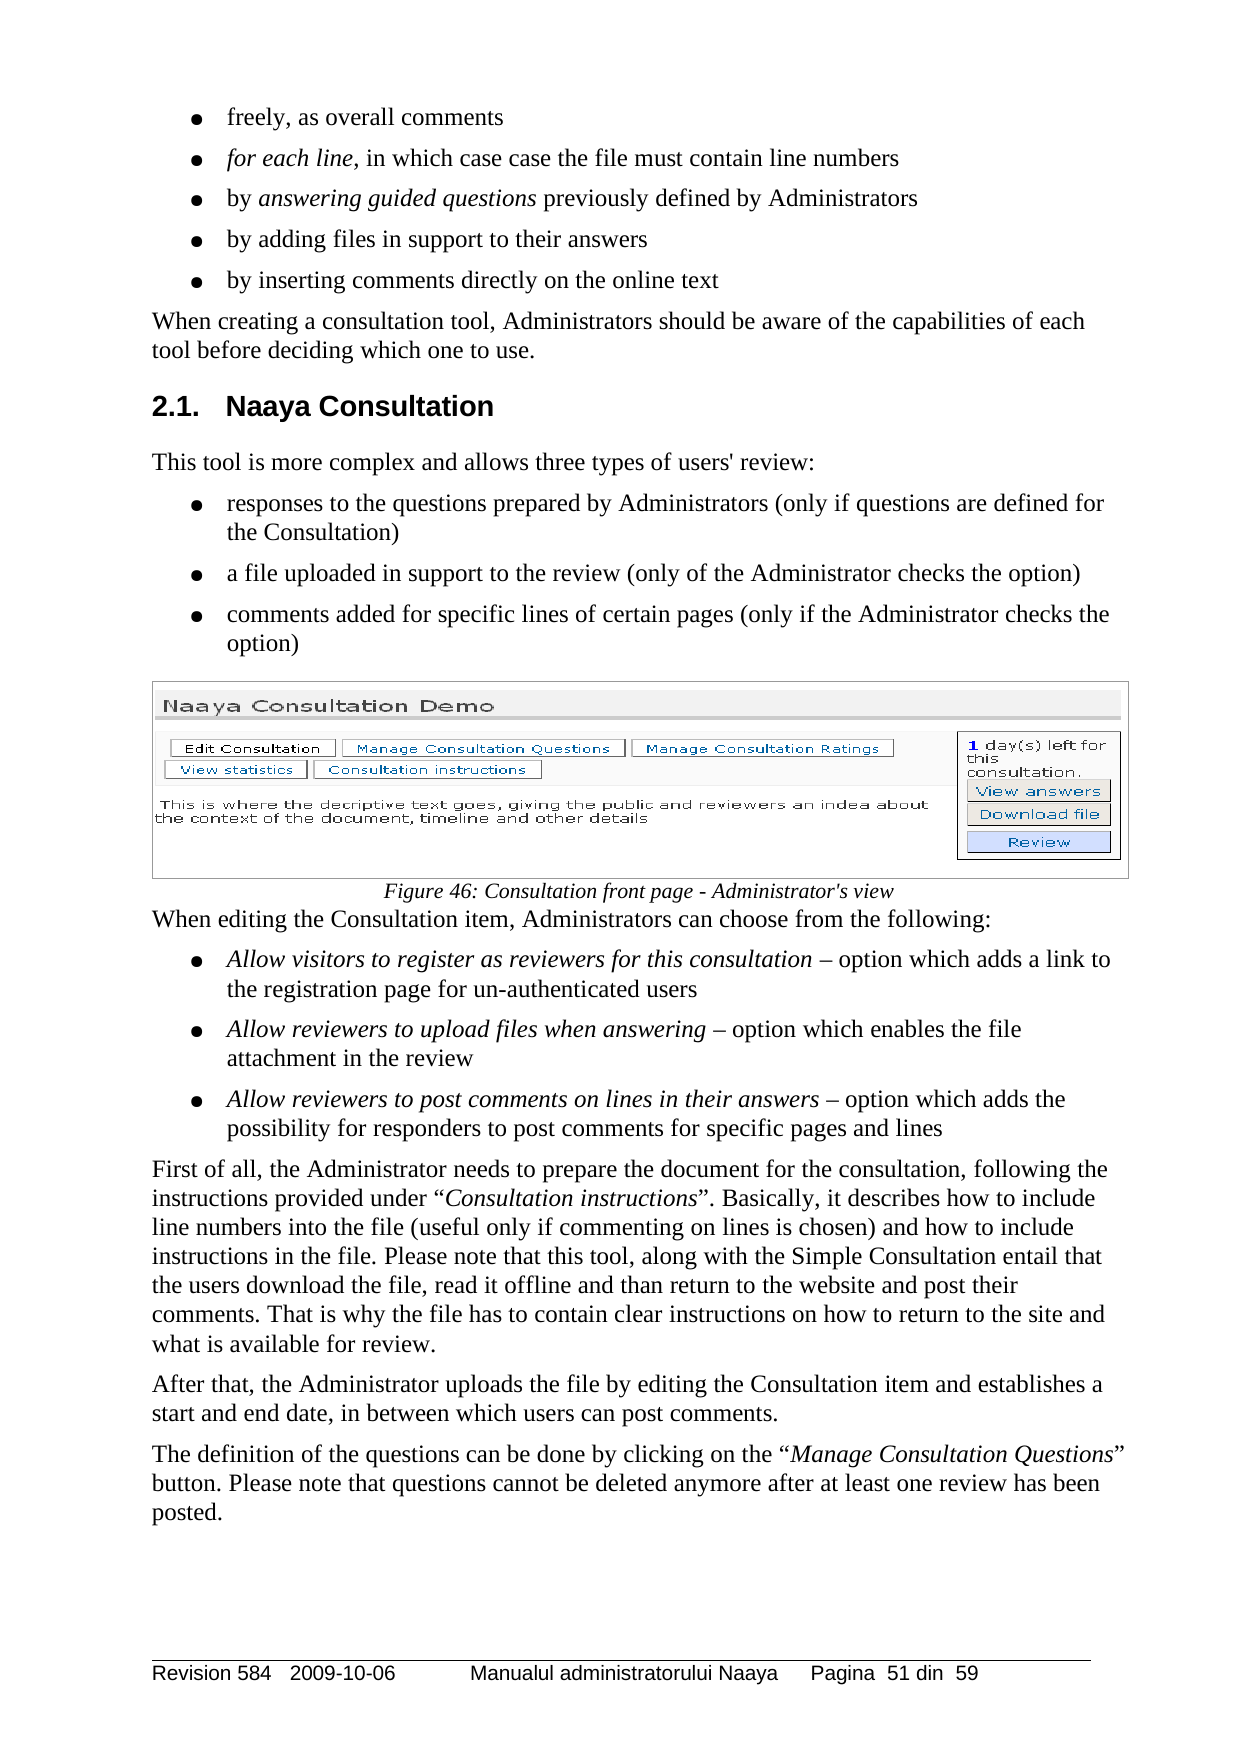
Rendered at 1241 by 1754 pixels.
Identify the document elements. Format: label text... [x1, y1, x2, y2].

text After that, the Administrator uploads the file by editing the Consultation item and establishes a start and end date, in between which users can post comments. [152, 1369, 1128, 1427]
list Allow reviewers to post comments on lines in their answers – option which adds the possibility for responders to post comments for specific pages and lines [189, 1084, 1128, 1142]
list comments added for specific lines of certain pages (only if the Administrator checks the option) [189, 598, 1128, 657]
text When editing the Consultation item, Administrators can choose from the following: [152, 903, 1128, 933]
text This tool is more complex and allows three types of users' review: [152, 447, 1128, 476]
text First of all, the Administrator needs to prepare the document for the consultation, following the instructions provided under “Consultation instructions”. Basically, it describes how to include line numbers into the file (useful only if commenting on lines is chosen) and how to include instructions in the file. Please note that this tool, along with the Simple Consultation entail that the users download the file, read it offline and than return to the website and post their comments. That is why the file has to contain clear instructions on how to return to the site and what is available for review. [152, 1154, 1128, 1357]
subtitle Naaya Consultation [152, 389, 1128, 422]
list by adding files in support to their answers [189, 224, 1128, 253]
list a file uploaded in support to the review (only of the Administrator checks the option) [189, 558, 1128, 587]
text [153, 682, 1128, 878]
list for each line, in which case case the file must contain line numbers [189, 142, 1128, 171]
list responses to the questions prepared by Administrators (only if questions are defined for the Consultation) [189, 488, 1128, 546]
list by answering guided questions previously defined by Administrators [189, 183, 1128, 212]
list Allow reviewers to upload files when answering – option which enables the file attachment in the review [189, 1014, 1128, 1072]
picture [155, 684, 1126, 875]
text Figure 46: Consultation front page - Administrator's view [152, 879, 1128, 903]
text The definition of the questions can be done by clicking on the “Manage Consultation Questions” button. Please note that questions cannot be deleted anymore after at least one review has been posted. [152, 1439, 1128, 1526]
list freely, as overall comments [189, 102, 1128, 131]
text When creating a consultation tool, Administrators should be aware of the capabilities of each tool before deciding which one to use. [152, 306, 1128, 364]
list by inserting comments directly on the online text [189, 265, 1128, 294]
list Allow visitors to register as reviewers for this consultation – option which adds a link to the registration page for un-authenticated users [189, 944, 1128, 1002]
